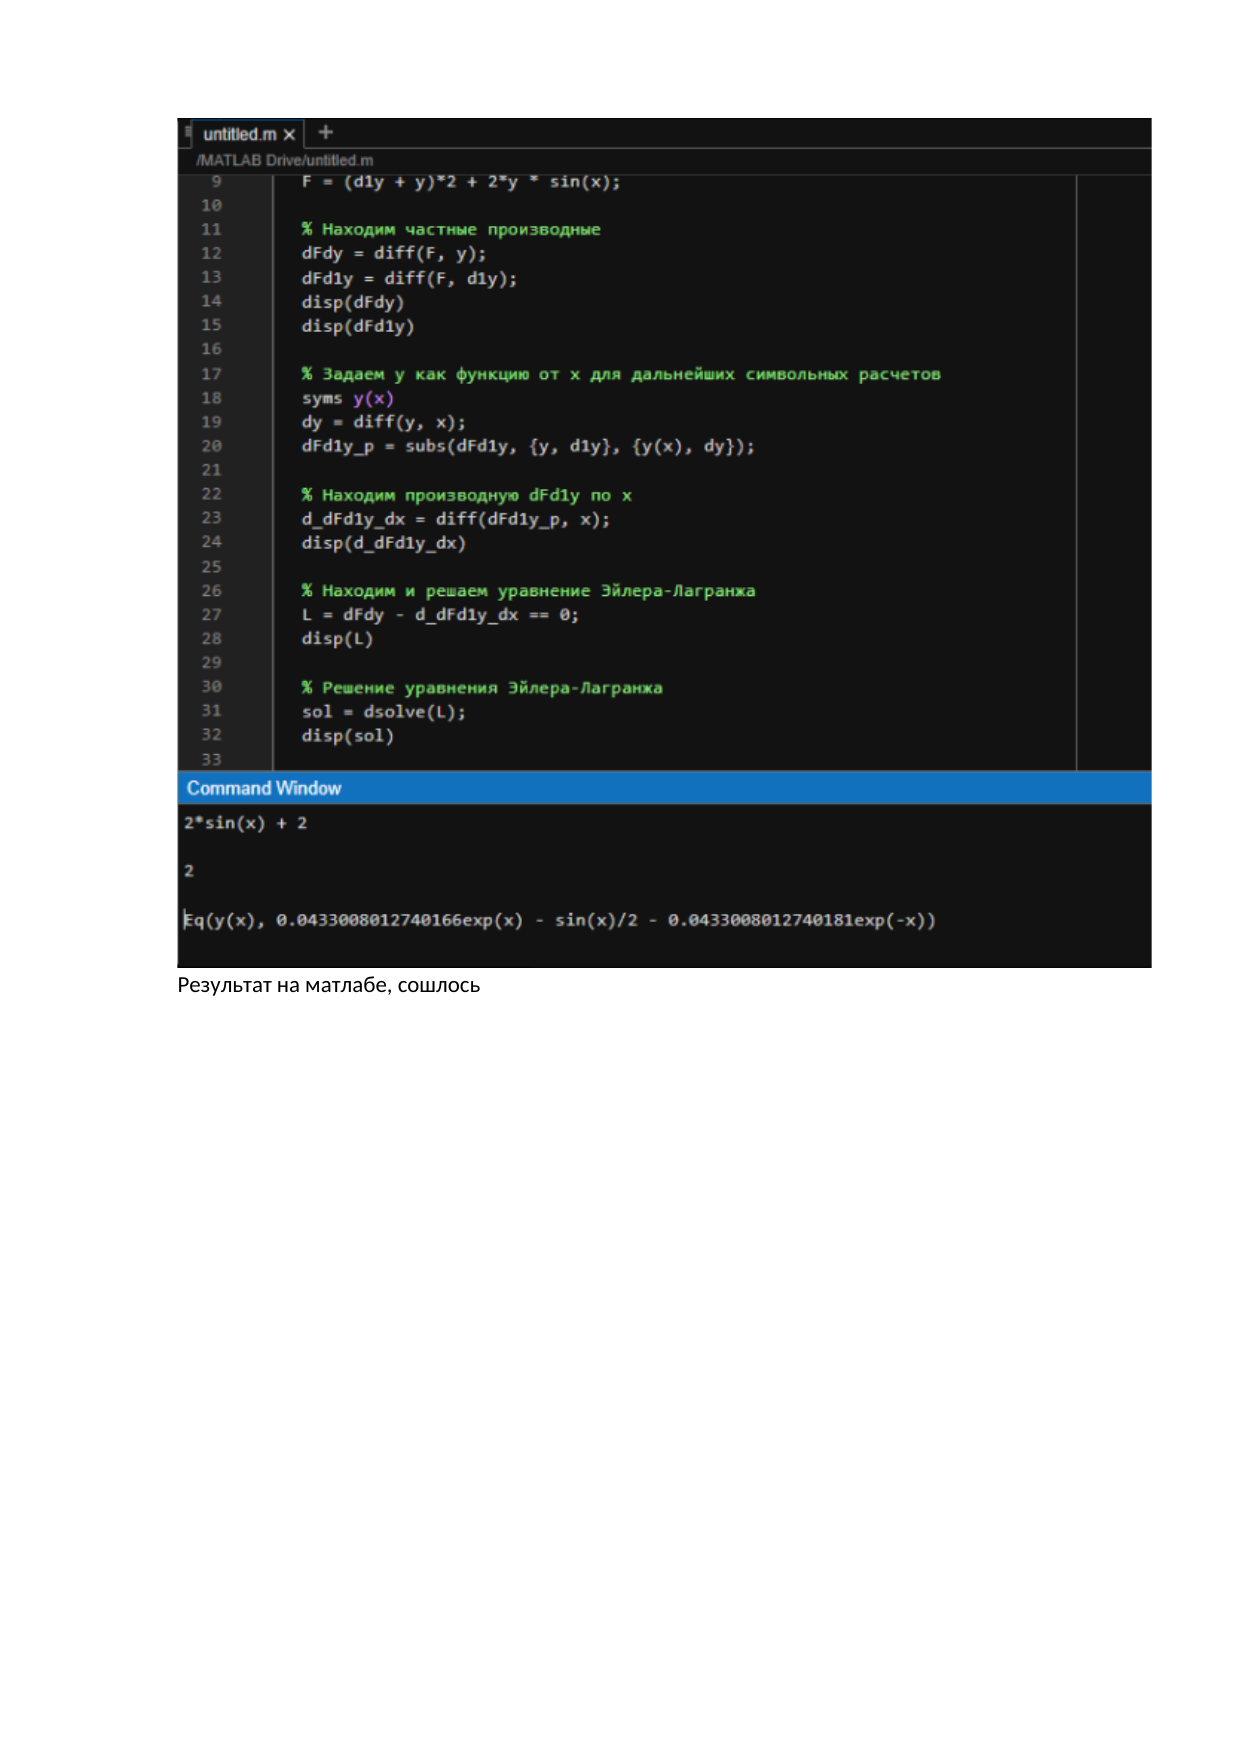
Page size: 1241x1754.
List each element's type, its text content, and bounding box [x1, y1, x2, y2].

text Результат на матлабе, сошлось [177, 968, 1152, 1028]
picture [177, 118, 1152, 968]
